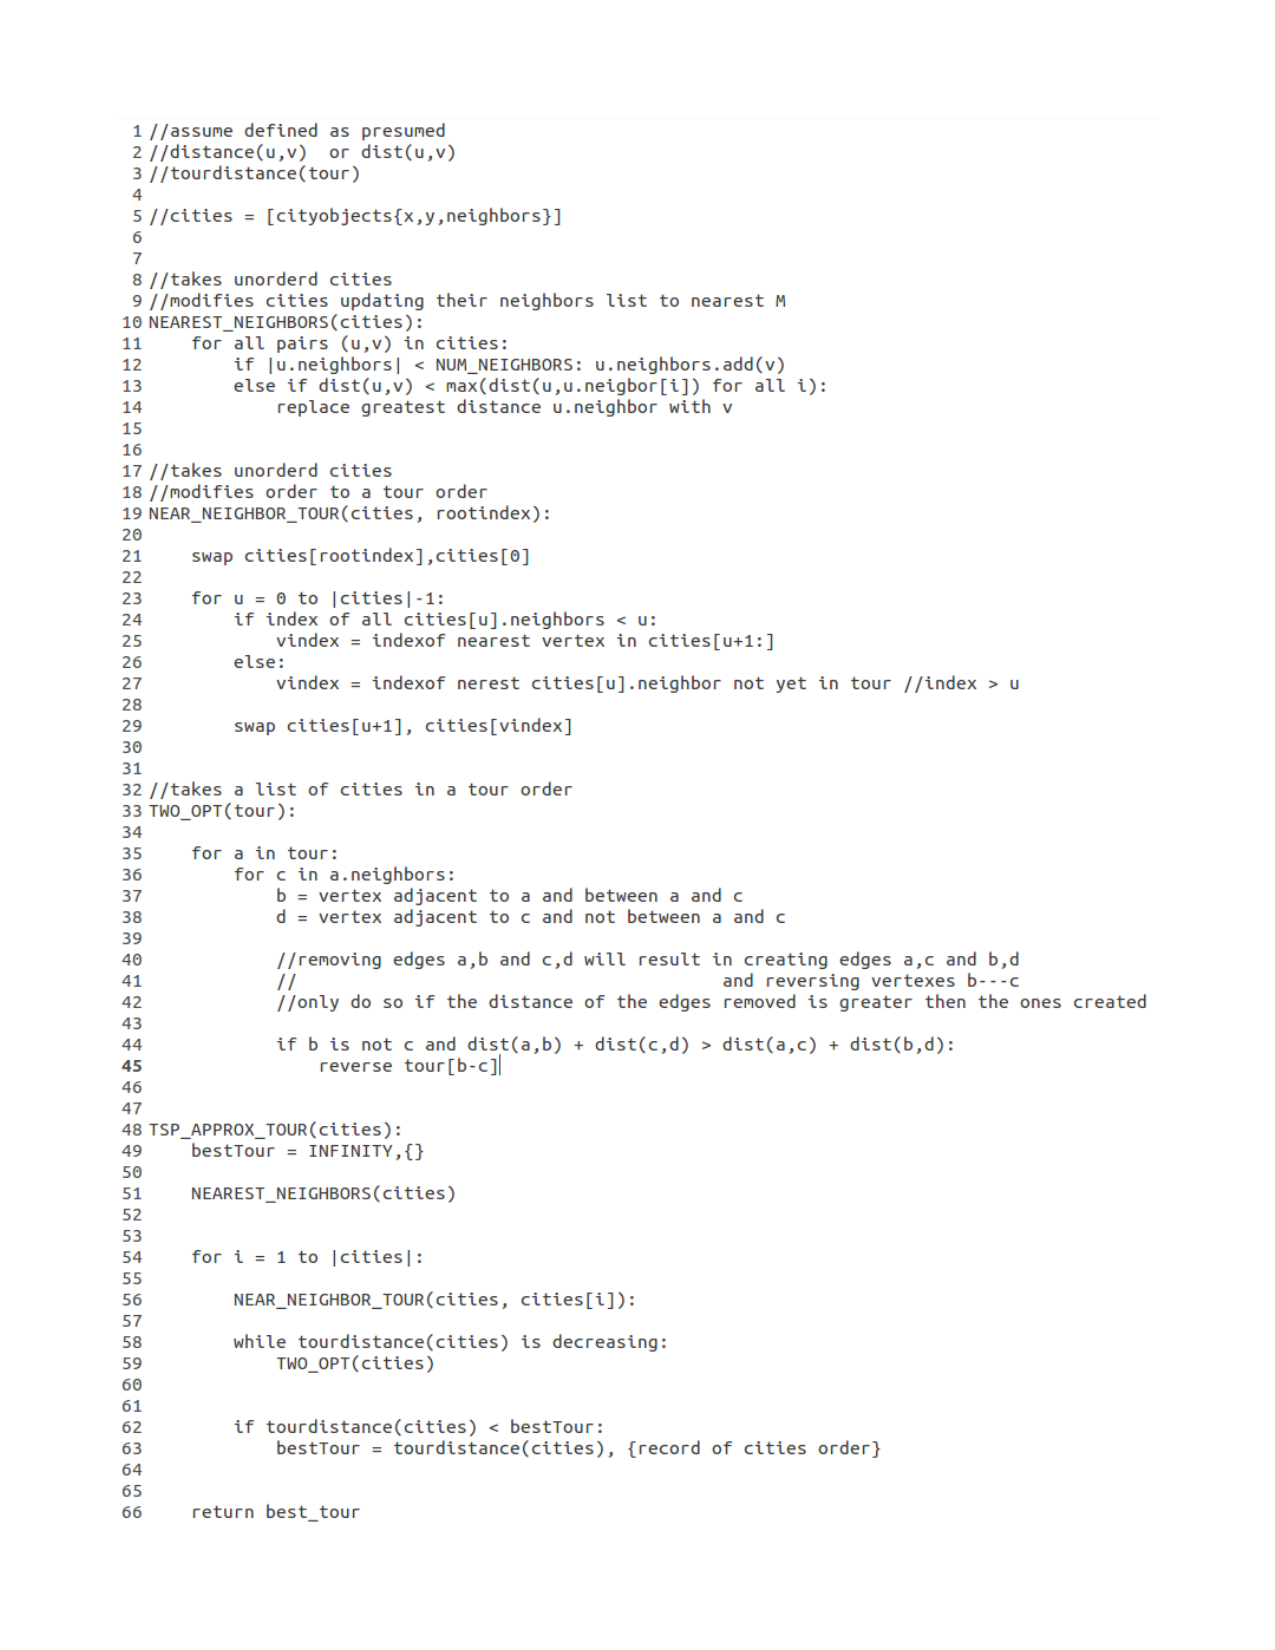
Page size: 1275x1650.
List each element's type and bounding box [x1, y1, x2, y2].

picture [118, 118, 1157, 1524]
